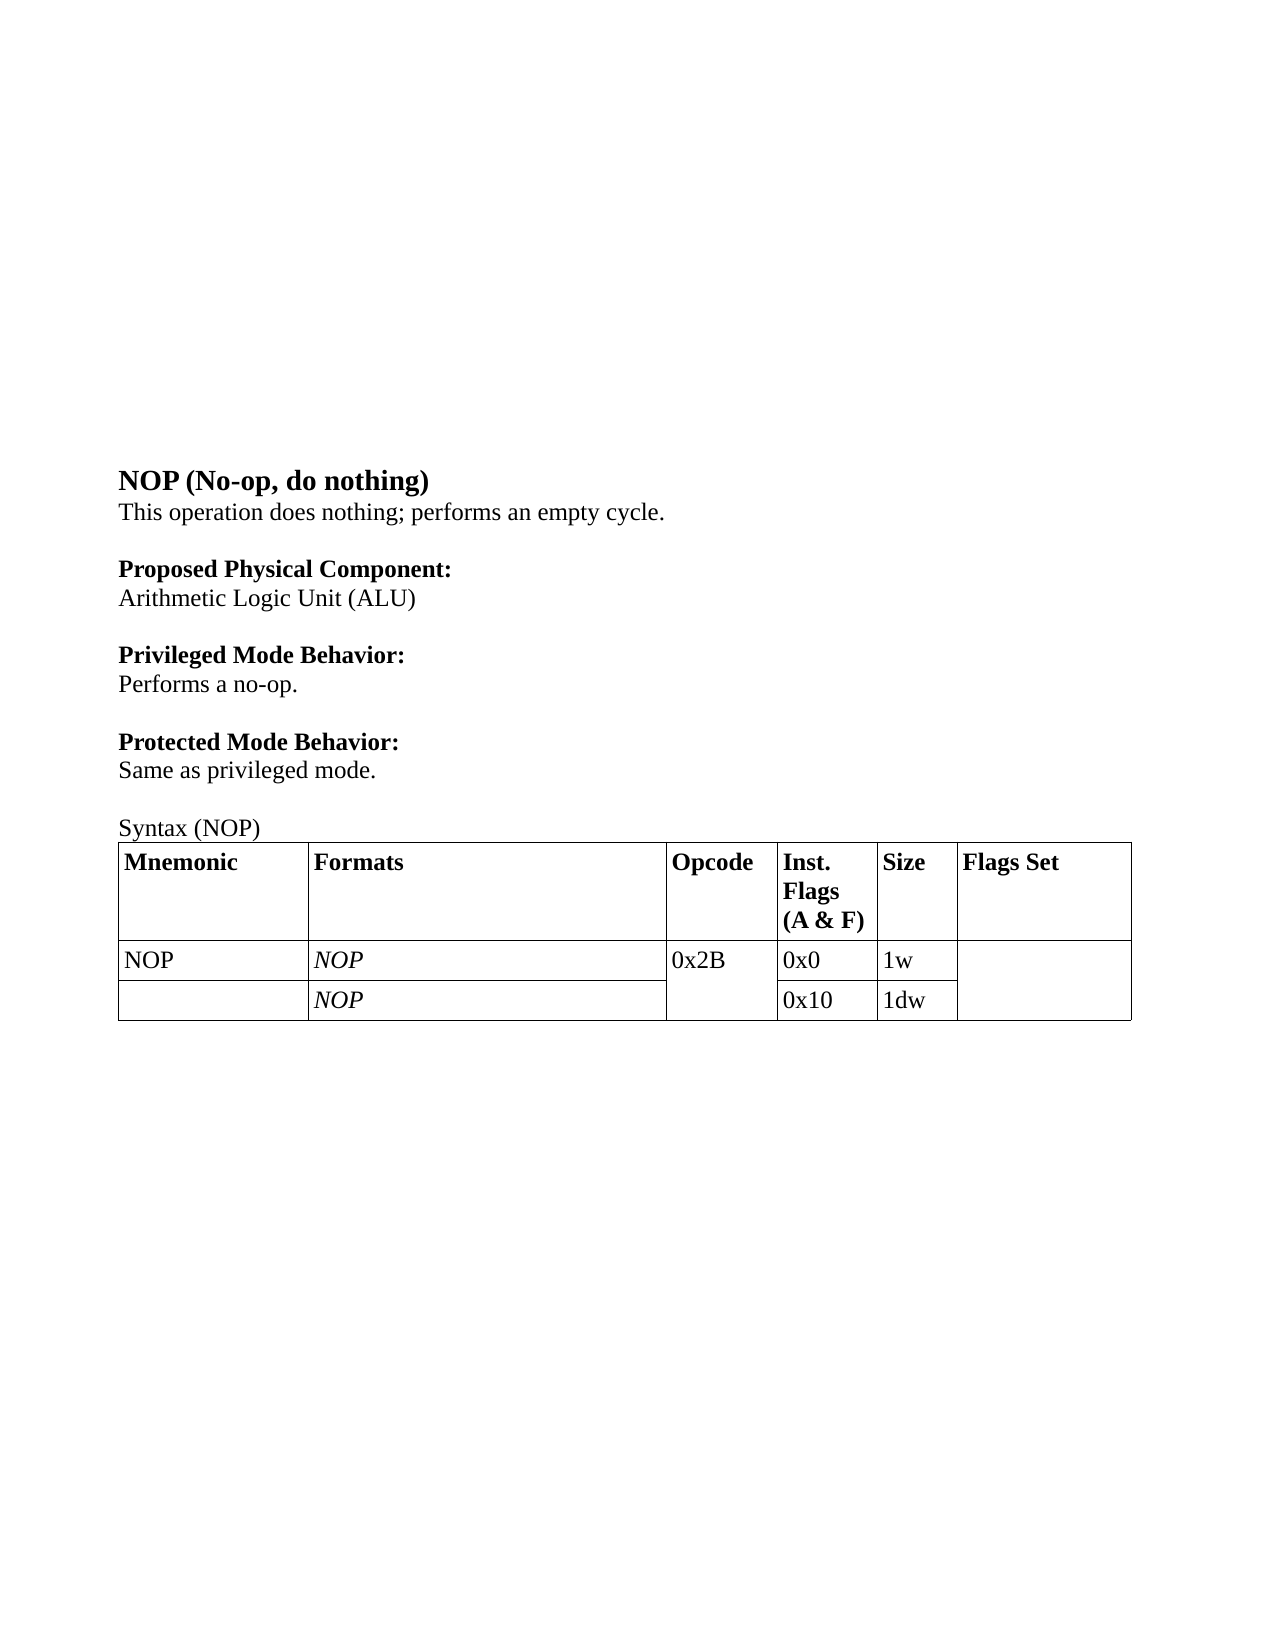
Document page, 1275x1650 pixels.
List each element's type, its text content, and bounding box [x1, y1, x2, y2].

table_cell 1dw [878, 981, 957, 1020]
table_header Formats [309, 843, 666, 939]
text Arithmetic Logic Unit (ALU) [118, 583, 1157, 612]
table_header Inst. Flags (A & F) [778, 843, 877, 939]
table_cell 0x0 [778, 941, 877, 980]
table_cell NOP [119, 941, 308, 980]
table_cell NOP [309, 981, 666, 1020]
table_cell 0x2B [667, 941, 777, 1020]
table_header Flags Set [958, 843, 1131, 939]
text Syntax (NOP) [118, 813, 1157, 842]
text Privileged Mode Behavior: [118, 640, 1157, 669]
table_cell [958, 941, 1131, 1020]
text Protected Mode Behavior: [118, 727, 1157, 755]
table_cell NOP [309, 941, 666, 980]
table_header Opcode [667, 843, 777, 939]
table_cell [119, 981, 308, 1020]
text This operation does nothing; performs an empty cycle. [118, 497, 1157, 525]
table_cell 0x10 [778, 981, 877, 1020]
table_header Size [878, 843, 957, 939]
text NOP (No-op, do nothing) [118, 463, 1157, 497]
text Proposed Physical Component: [118, 554, 1157, 583]
table_header Mnemonic [119, 843, 308, 939]
text Performs a no-op. [118, 669, 1157, 698]
text Same as privileged mode. [118, 755, 1157, 784]
table_cell 1w [878, 941, 957, 980]
